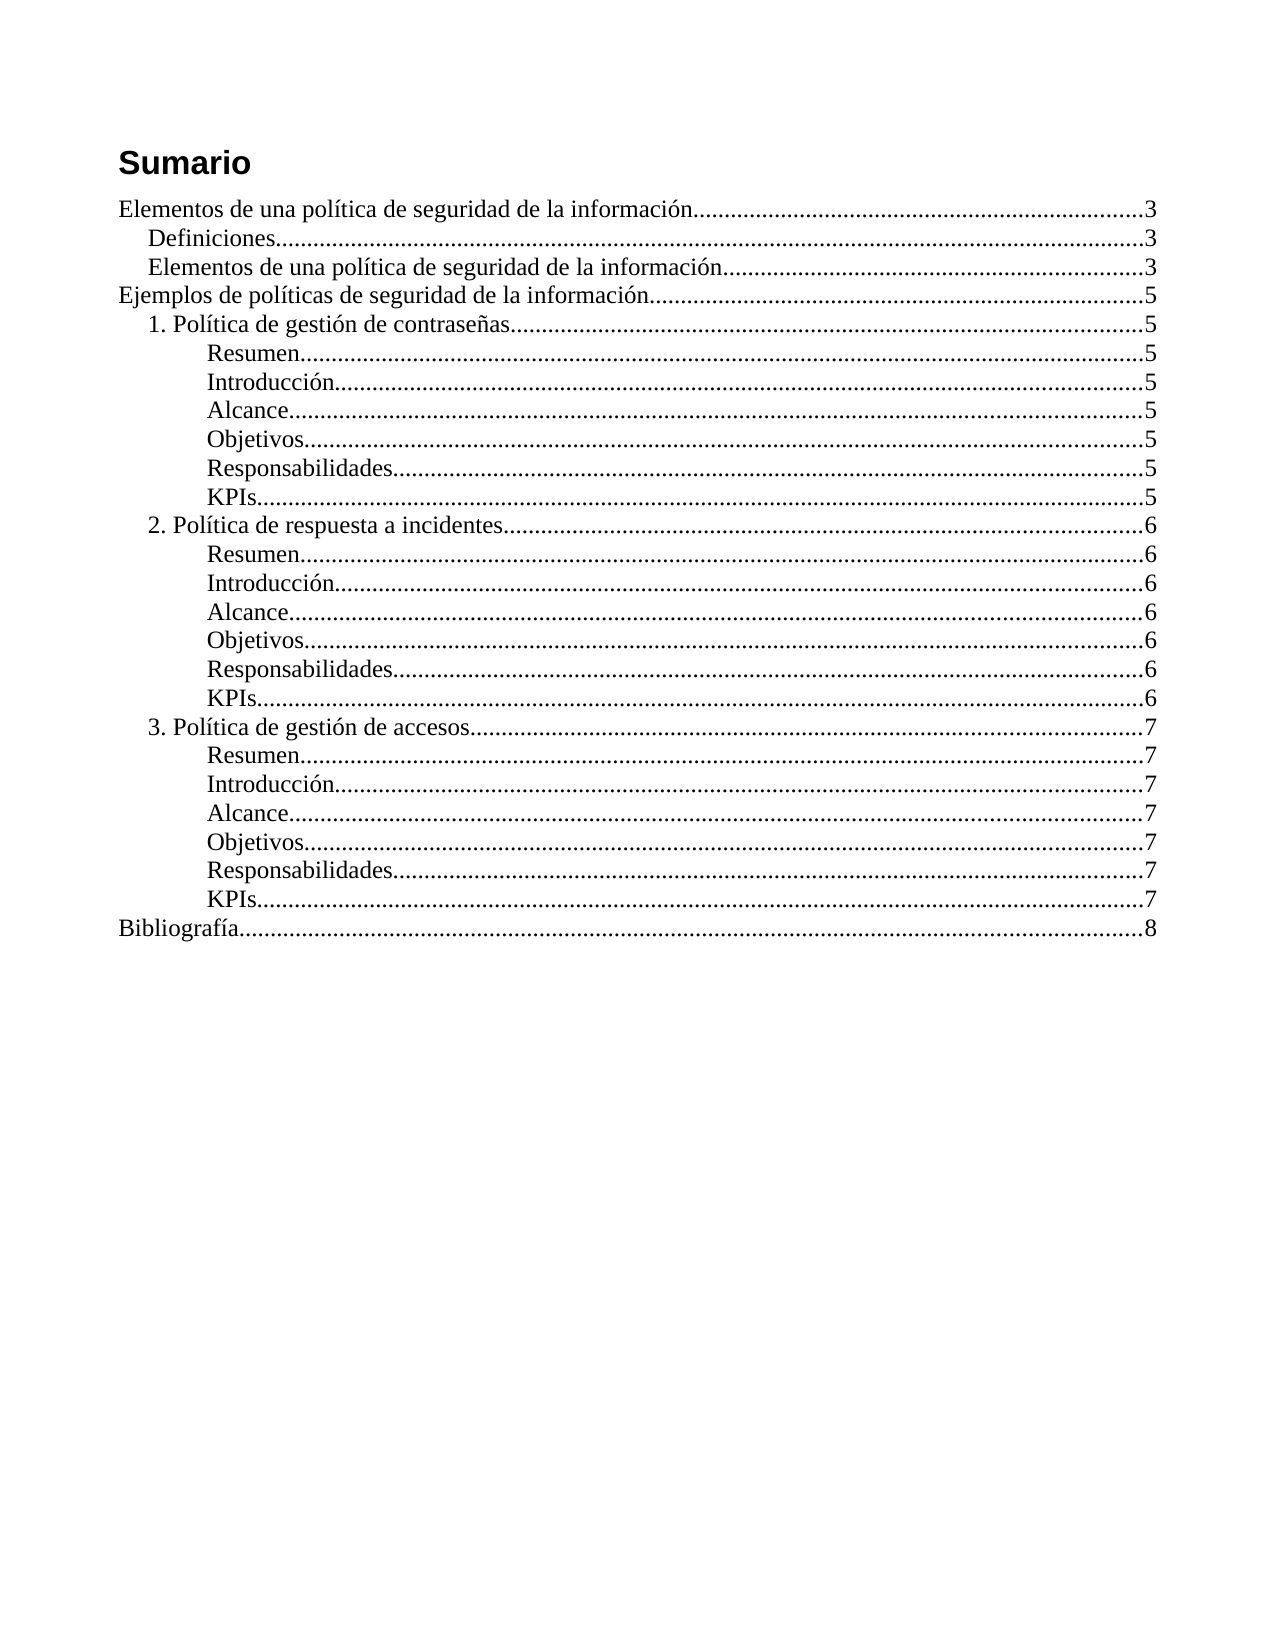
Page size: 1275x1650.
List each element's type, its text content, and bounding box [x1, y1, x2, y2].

subtitle Sumario [118, 143, 1157, 182]
text Resumen 7 [207, 740, 1157, 769]
text 3. Política de gestión de accesos 7 [148, 712, 1157, 740]
text Alcance 7 [207, 798, 1157, 827]
text Objetivos 6 [207, 625, 1157, 654]
text Responsabilidades 5 [207, 453, 1157, 482]
text Alcance 5 [207, 395, 1157, 424]
text Bibliografía 8 [118, 913, 1157, 942]
text Elementos de una política de seguridad de la información 3 [118, 194, 1157, 223]
text Objetivos 5 [207, 424, 1157, 453]
text Objetivos 7 [207, 827, 1157, 855]
text KPIs 7 [207, 884, 1157, 913]
text Definiciones 3 [148, 223, 1157, 252]
text 1. Política de gestión de contraseñas 5 [148, 309, 1157, 338]
text KPIs 6 [207, 683, 1157, 712]
text KPIs 5 [207, 482, 1157, 510]
text Resumen 5 [207, 338, 1157, 367]
text 2. Política de respuesta a incidentes 6 [148, 510, 1157, 539]
text Introducción 7 [207, 769, 1157, 798]
text Responsabilidades 7 [207, 855, 1157, 884]
text Resumen 6 [207, 539, 1157, 568]
text Responsabilidades 6 [207, 654, 1157, 683]
text Introducción 6 [207, 568, 1157, 597]
text Introducción 5 [207, 367, 1157, 395]
text Elementos de una política de seguridad de la información 3 [148, 252, 1157, 280]
text Alcance 6 [207, 597, 1157, 625]
text Ejemplos de políticas de seguridad de la información 5 [118, 280, 1157, 309]
